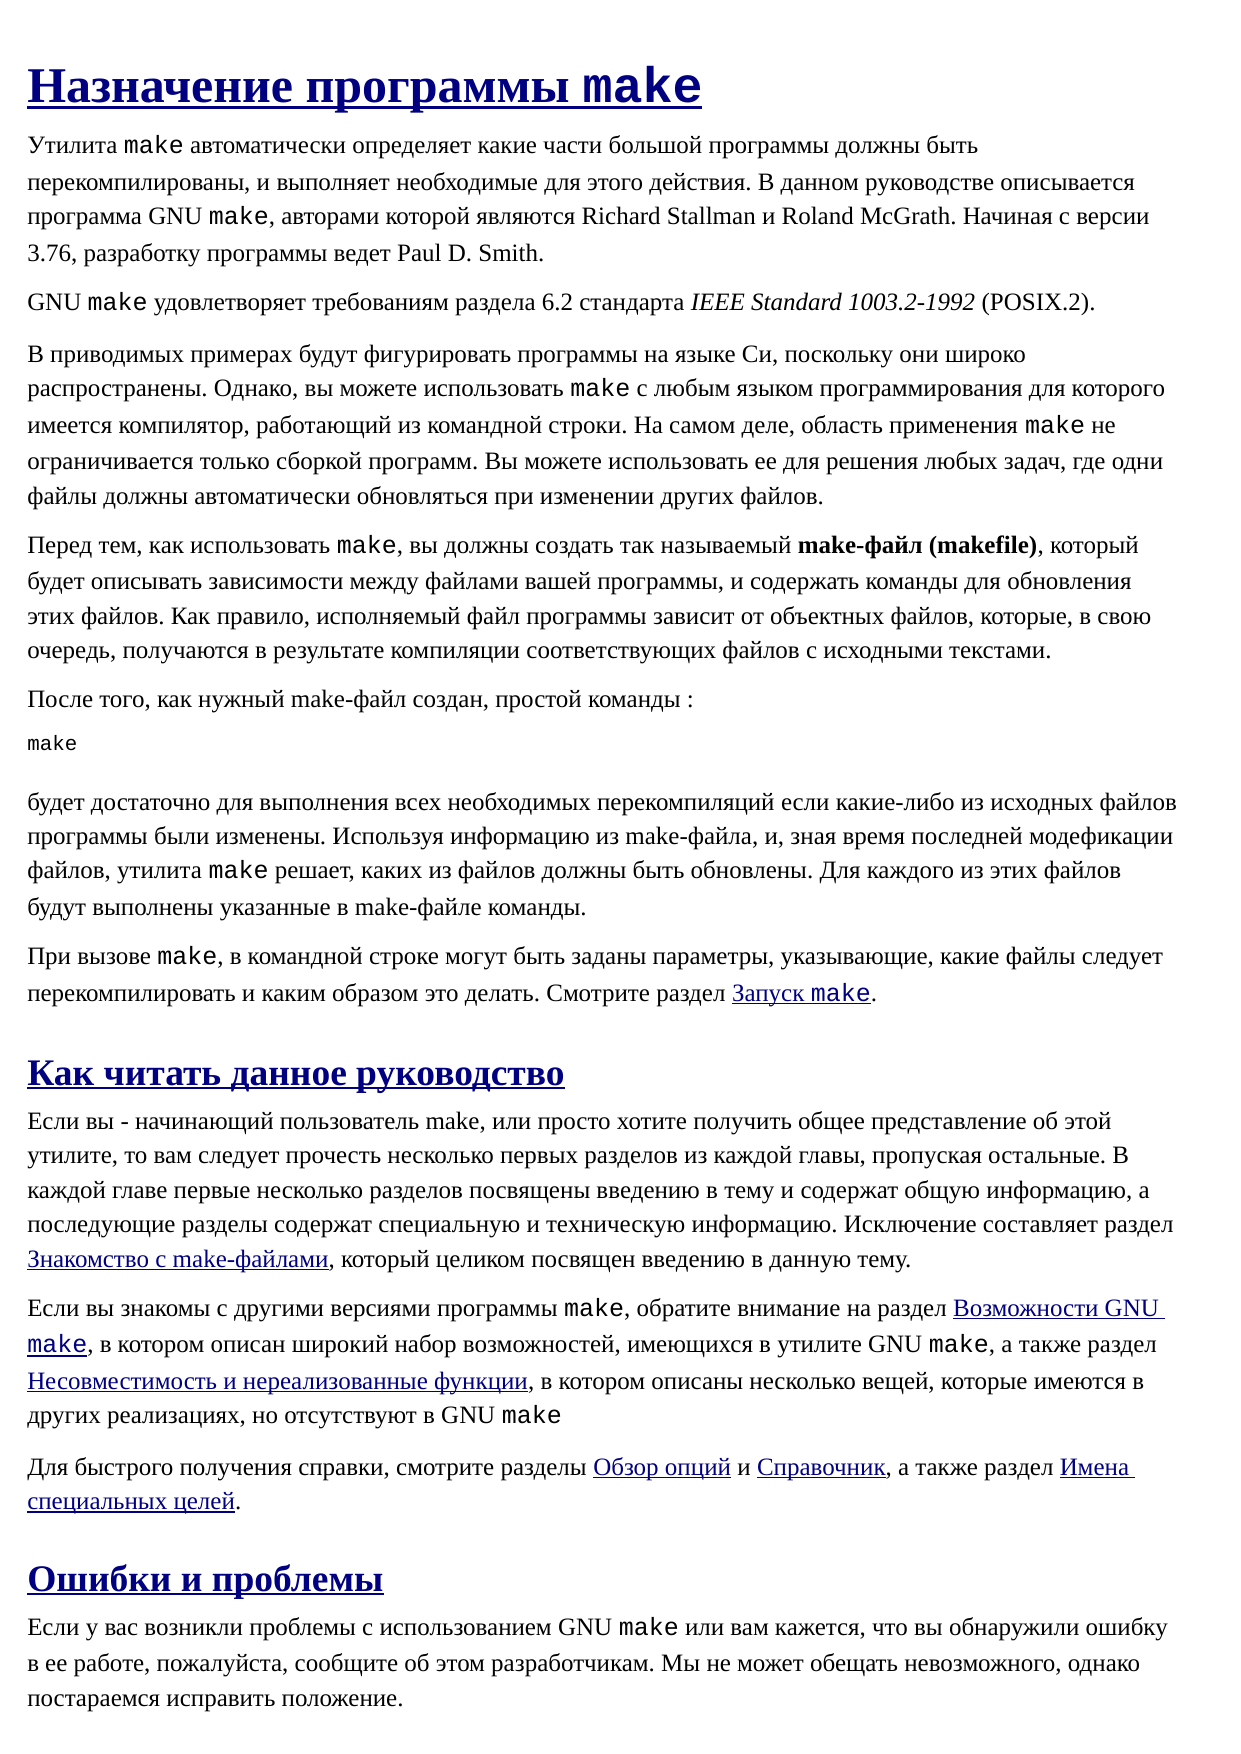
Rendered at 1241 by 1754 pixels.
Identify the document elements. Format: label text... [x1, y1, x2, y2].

text Если вы знакомы с другими версиями программы make, обратите внимание на раздел Возможности GNU make, в котором описан широкий набор возможностей, имеющихся в утилите GNU make, а также раздел Несовместимость и нереализованные функции, в котором описаны несколько вещей, которые имеются в других реализациях, но отсутствуют в GNU make [27, 1293, 1185, 1431]
text Для быстрого получения справки, смотрите разделы Обзор опций и Справочник, а также раздел Имена специальных целей. [27, 1452, 1185, 1515]
text После того, как нужный make-файл создан, простой команды : [27, 684, 1185, 713]
text Утилита make автоматически определяет какие части большой программы должны быть перекомпилированы, и выполняет необходимые для этого действия. В данном руководстве описывается программа GNU make, авторами которой являются Richard Stallman и Roland McGrath. Начиная с версии 3.76, разработку программы ведет Paul D. Smith. [27, 130, 1185, 267]
subtitle Ошибки и проблемы [27, 1556, 1185, 1599]
text При вызове make, в командной строке могут быть заданы параметры, указывающие, какие файлы следует перекомпилировать и каким образом это делать. Смотрите раздел Запуск make. [27, 941, 1185, 1008]
text В приводимых примерах будут фигурировать программы на языке Си, поскольку они широко распространены. Однако, вы можете использовать make с любым языком программирования для которого имеется компилятор, работающий из командной строки. На самом деле, область применения make не ограничивается только сборкой программ. Вы можете использовать ее для решения любых задач, где одни файлы должны автоматически обновляться при изменении других файлов. [27, 339, 1185, 509]
subtitle Назначение программы make [27, 56, 1185, 118]
text Если вы - начинающий пользователь make, или просто хотите получить общее представление об этой утилите, то вам следует прочесть несколько первых разделов из каждой главы, пропуская остальные. В каждой главе первые несколько разделов посвящены введению в тему и содержат общую информацию, а последующие разделы содержат специальную и техническую информацию. Исключение составляет раздел Знакомство с make-файлами, который целиком посвящен введению в данную тему. [27, 1106, 1185, 1272]
text будет достаточно для выполнения всех необходимых перекомпиляций если какие-либо из исходных файлов программы были изменены. Используя информацию из make-файла, и, зная время последней модефикации файлов, утилита make решает, каких из файлов должны быть обновлены. Для каждого из этих файлов будут выполнены указанные в make-файле команды. [27, 787, 1185, 921]
text Если у вас возникли проблемы с использованием GNU make или вам кажется, что вы обнаружили ошибку в ее работе, пожалуйста, сообщите об этом разработчикам. Мы не может обещать невозможного, однако постараемся исправить положение. [27, 1612, 1185, 1712]
text GNU make удовлетворяет требованиям раздела 6.2 стандарта IEEE Standard 1003.2-1992 (POSIX.2). [27, 287, 1185, 318]
text make [27, 733, 1185, 757]
subtitle Как читать данное руководство [27, 1050, 1185, 1093]
text Перед тем, как использовать make, вы должны создать так называемый make-файл (makefile), который будет описывать зависимости между файлами вашей программы, и содержать команды для обновления этих файлов. Как правило, исполняемый файл программы зависит от объектных файлов, которые, в свою очередь, получаются в результате компиляции соответствующих файлов с исходными текстами. [27, 530, 1185, 664]
